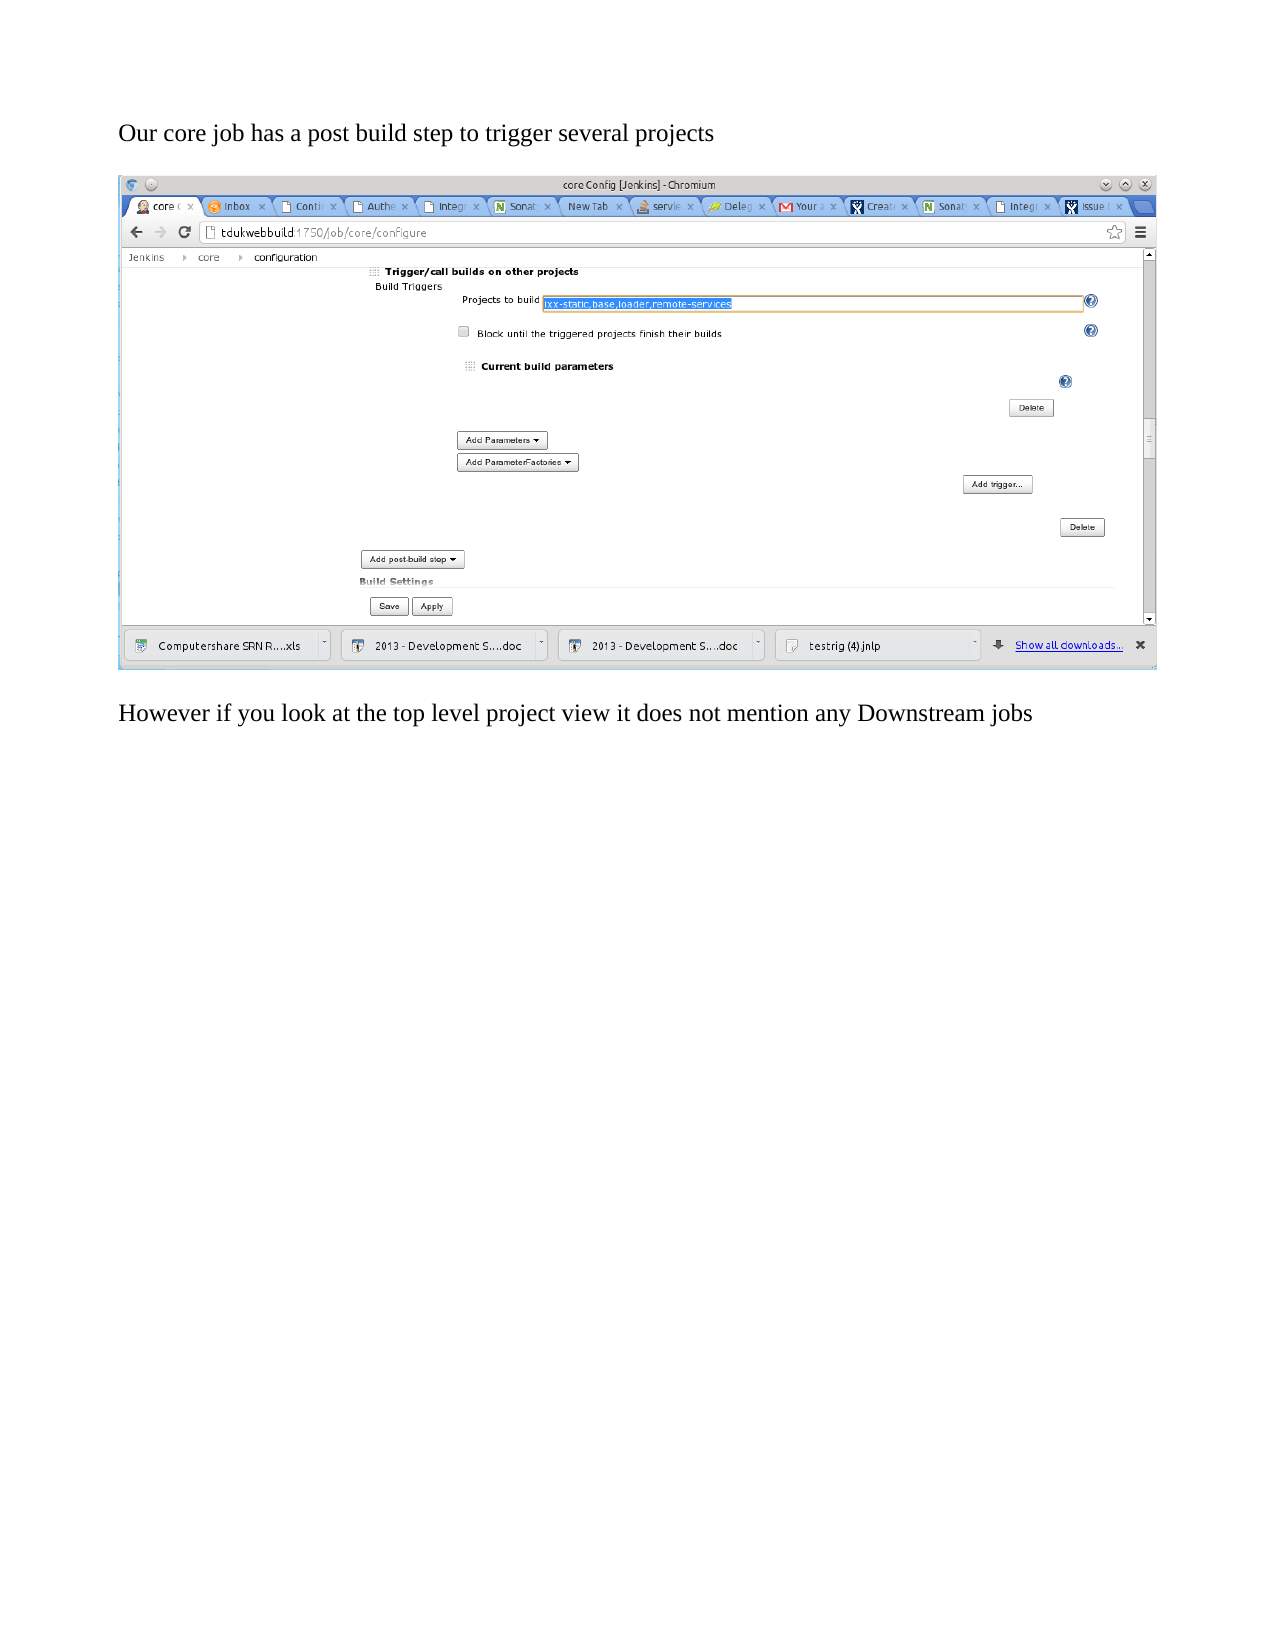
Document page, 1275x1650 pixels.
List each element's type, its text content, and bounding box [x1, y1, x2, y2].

text Our core job has a post build step to trigger several projects [118, 118, 1157, 147]
text However if you look at the top level project view it does not mention any Downstream jobs [118, 698, 1157, 727]
picture [118, 175, 1157, 670]
